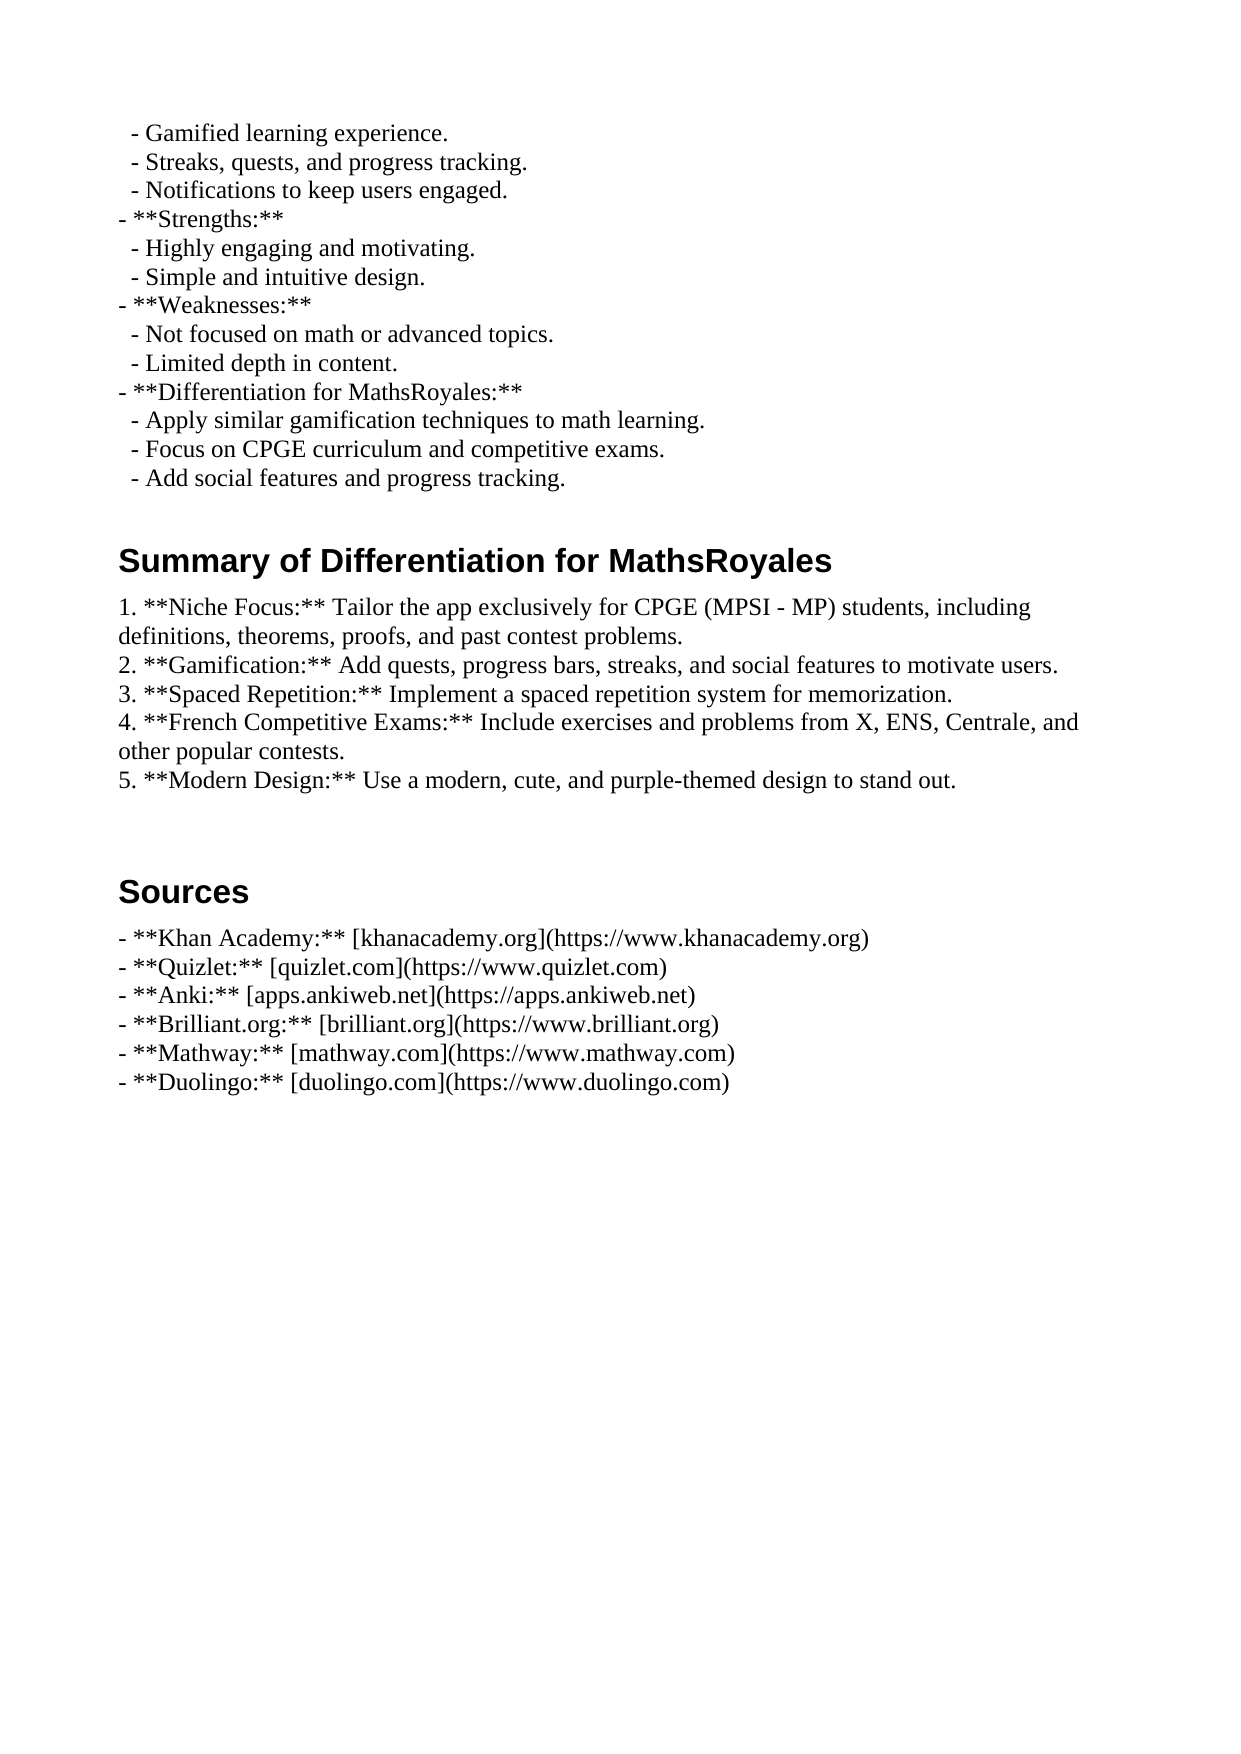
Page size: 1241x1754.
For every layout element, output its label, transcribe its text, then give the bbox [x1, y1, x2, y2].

text 1. **Niche Focus:** Tailor the app exclusively for CPGE (MPSI - MP) students, including definitions, theorems, proofs, and past contest problems. [118, 592, 1122, 650]
text - Notifications to keep users engaged. [118, 176, 1122, 204]
text - Streaks, quests, and progress tracking. [118, 147, 1122, 176]
text - Focus on CPGE curriculum and competitive exams. [118, 434, 1122, 463]
text - **Duolingo:** [duolingo.com](https://www.duolingo.com) [118, 1067, 1122, 1095]
text 5. **Modern Design:** Use a modern, cute, and purple-themed design to stand out. [118, 765, 1122, 794]
subtitle Summary of Differentiation for MathsRoyales [118, 541, 1122, 580]
text - **Weaknesses:** [118, 291, 1122, 319]
text 2. **Gamification:** Add quests, progress bars, streaks, and social features to motivate users. [118, 650, 1122, 679]
text - **Brilliant.org:** [brilliant.org](https://www.brilliant.org) [118, 1009, 1122, 1038]
text - Highly engaging and motivating. [118, 233, 1122, 262]
text - Not focused on math or advanced topics. [118, 319, 1122, 348]
text - **Quizlet:** [quizlet.com](https://www.quizlet.com) [118, 952, 1122, 980]
text - Simple and intuitive design. [118, 262, 1122, 291]
text - Add social features and progress tracking. [118, 463, 1122, 492]
text - **Anki:** [apps.ankiweb.net](https://apps.ankiweb.net) [118, 980, 1122, 1009]
text 4. **French Competitive Exams:** Include exercises and problems from X, ENS, Centrale, and other popular contests. [118, 707, 1122, 765]
text - Apply similar gamification techniques to math learning. [118, 406, 1122, 434]
text - **Strengths:** [118, 204, 1122, 233]
text 3. **Spaced Repetition:** Implement a spaced repetition system for memorization. [118, 679, 1122, 707]
text - Gamified learning experience. [118, 118, 1122, 147]
text - Limited depth in content. [118, 348, 1122, 377]
subtitle Sources [118, 872, 1122, 910]
text - **Mathway:** [mathway.com](https://www.mathway.com) [118, 1038, 1122, 1067]
text - **Differentiation for MathsRoyales:** [118, 377, 1122, 406]
text - **Khan Academy:** [khanacademy.org](https://www.khanacademy.org) [118, 923, 1122, 952]
